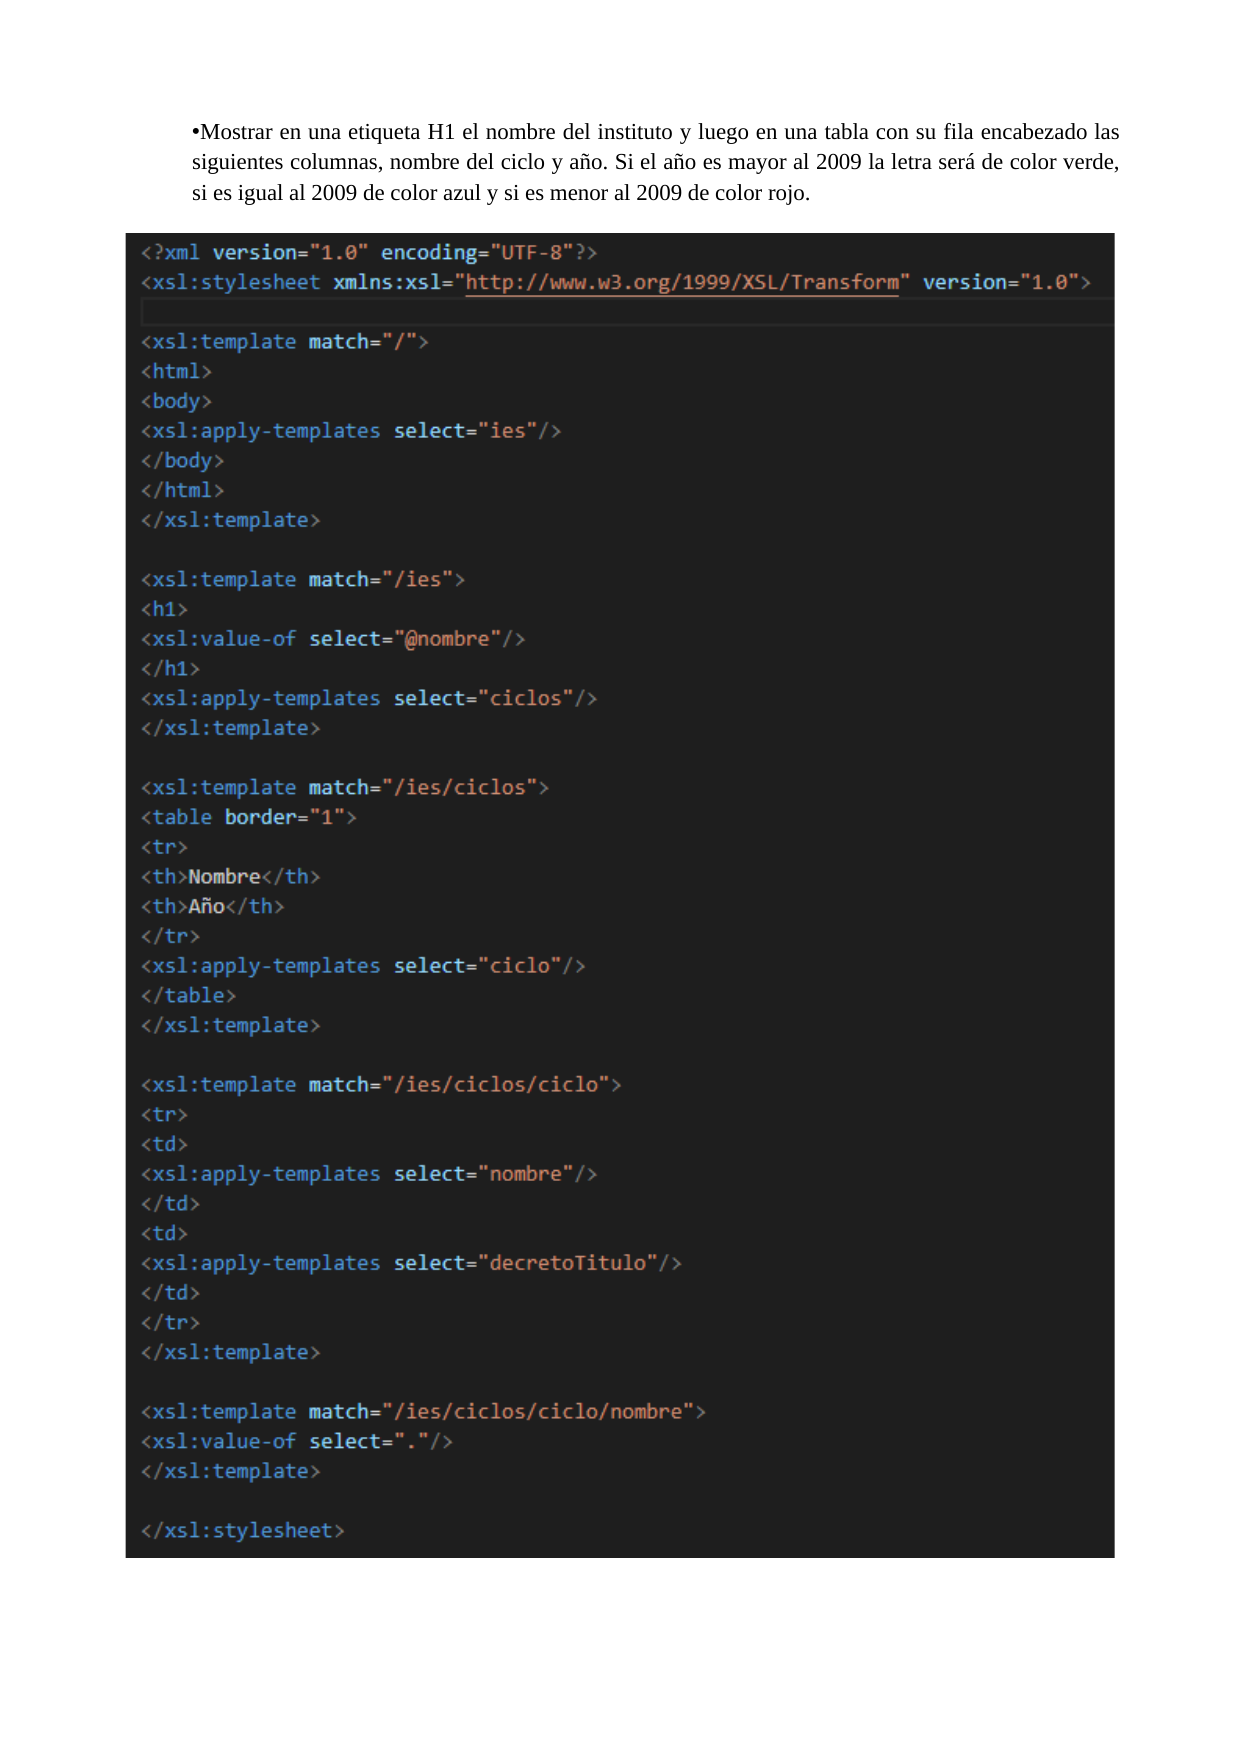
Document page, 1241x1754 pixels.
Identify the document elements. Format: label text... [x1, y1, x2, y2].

picture [125, 233, 1115, 1558]
list Mostrar en una etiqueta H1 el nombre del instituto y luego en una tabla con su fila encabezado las siguientes columnas, nombre del ciclo y año. Si el año es mayor al 2009 la letra será de color verde, si es igual al 2009 de color azul y si es menor al 2009 de color rojo. [118, 118, 1122, 205]
